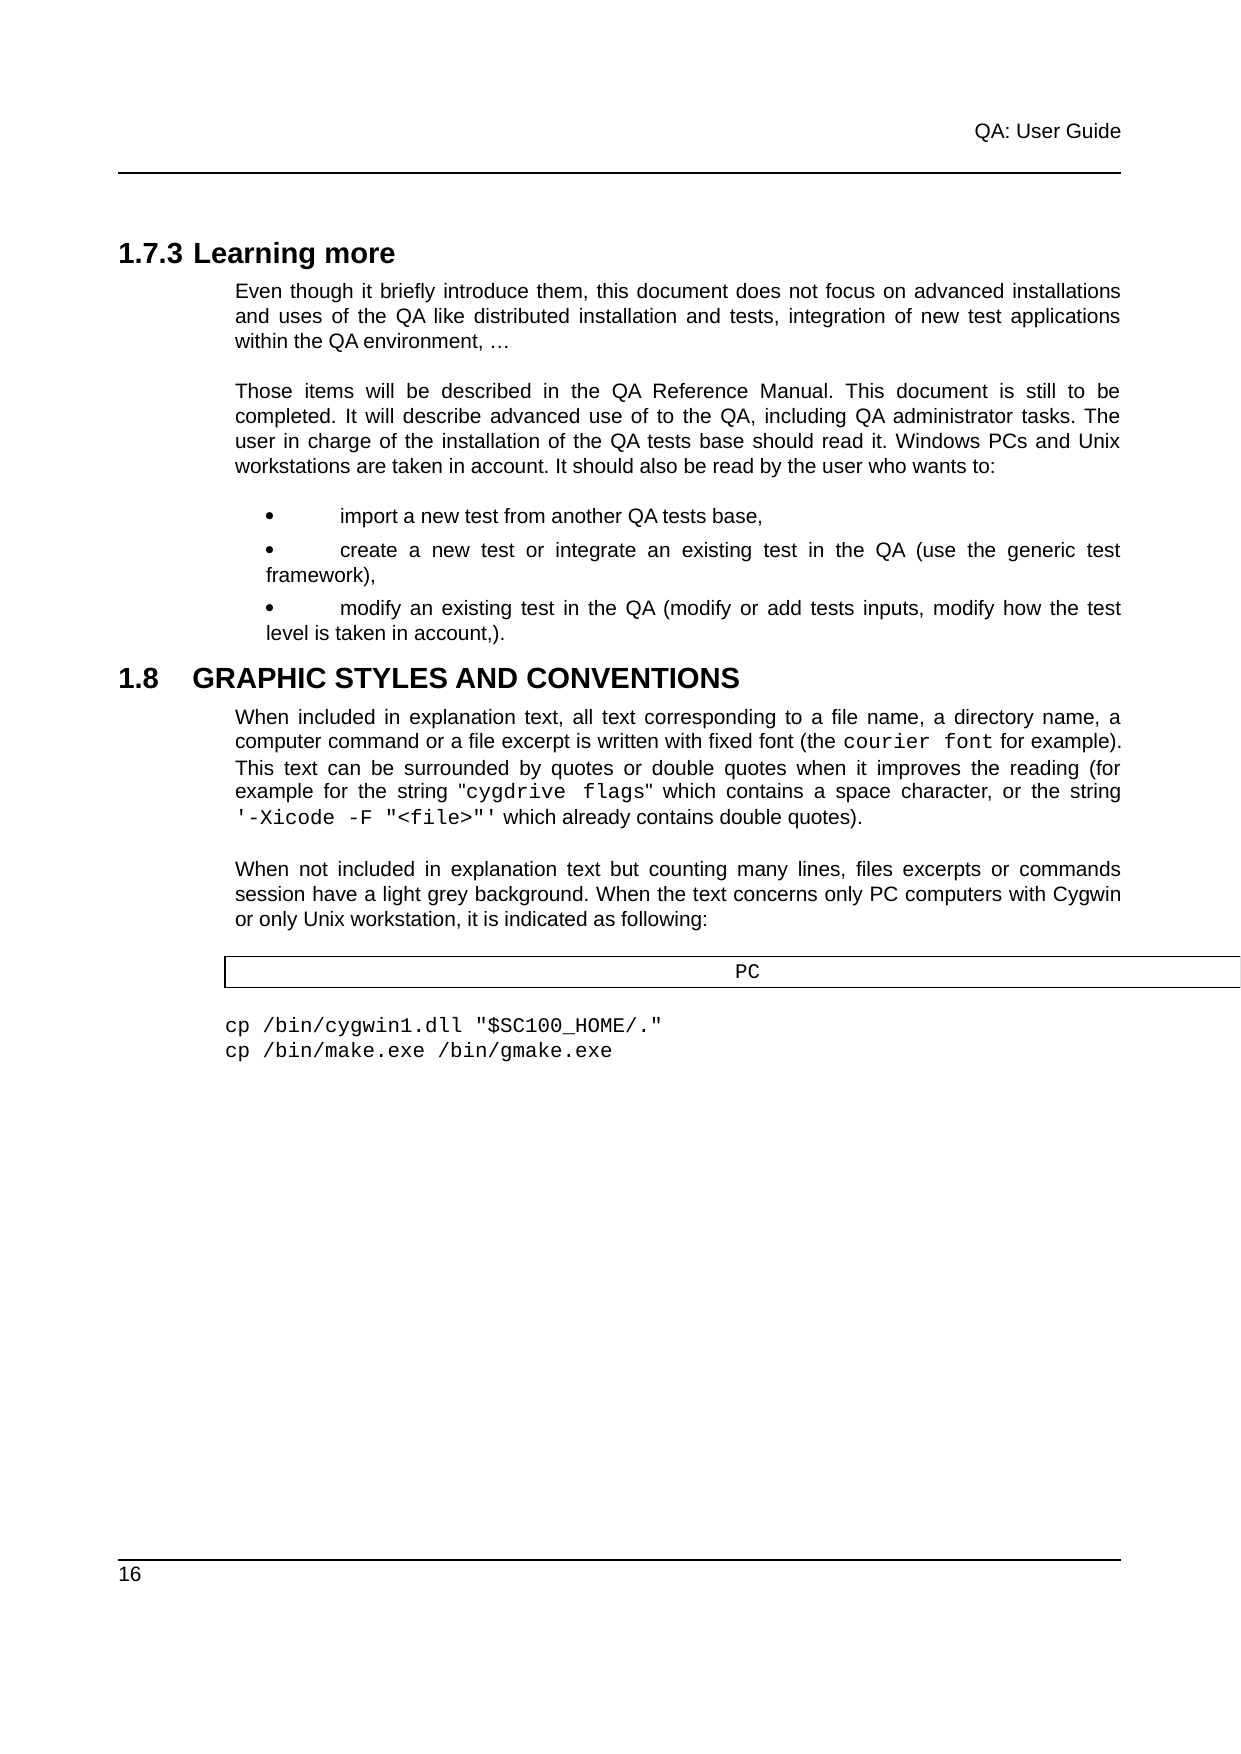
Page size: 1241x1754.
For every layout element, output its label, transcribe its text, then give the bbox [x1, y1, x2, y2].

list modify an existing test in the QA (modify or add tests inputs, modify how the test level is taken in account,). [266, 595, 1122, 645]
table_cell cp /bin/cygwin1.dll "$SC100_HOME/." cp /bin/make.exe /bin/gmake.exe [225, 988, 1240, 1088]
subtitle Learning more [118, 236, 1122, 270]
list import a new test from another QA tests base, [266, 503, 1122, 528]
text When included in explanation text, all text corresponding to a file name, a directory name, a computer command or a file excerpt is written with fixed font (the courier font for example). This text can be surrounded by quotes or double quotes when it improves the reading (for example for the string "cygdrive flags" which contains a space character, or the string '‑Xicode ‑F "<file>"' which already contains double quotes). [235, 703, 1122, 831]
subtitle Graphic styles and conventions [118, 662, 1122, 695]
list create a new test or integrate an existing test in the QA (use the generic test framework), [266, 537, 1122, 587]
text Even though it briefly introduce them, this document does not focus on advanced installations and uses of the QA like distributed installation and tests, integration of new test applications within the QA environment, … [235, 278, 1122, 353]
table_header PC [226, 957, 1240, 987]
text When not included in explanation text but counting many lines, files excerpts or commands session have a light grey background. When the text concerns only PC computers with Cygwin or only Unix workstation, it is indicated as following: [235, 856, 1122, 931]
text Those items will be described in the QA Reference Manual. This document is still to be completed. It will describe advanced use of to the QA, including QA administrator tasks. The user in charge of the installation of the QA tests base should read it. Windows PCs and Unix workstations are taken in account. It should also be read by the user who wants to: [235, 378, 1122, 478]
